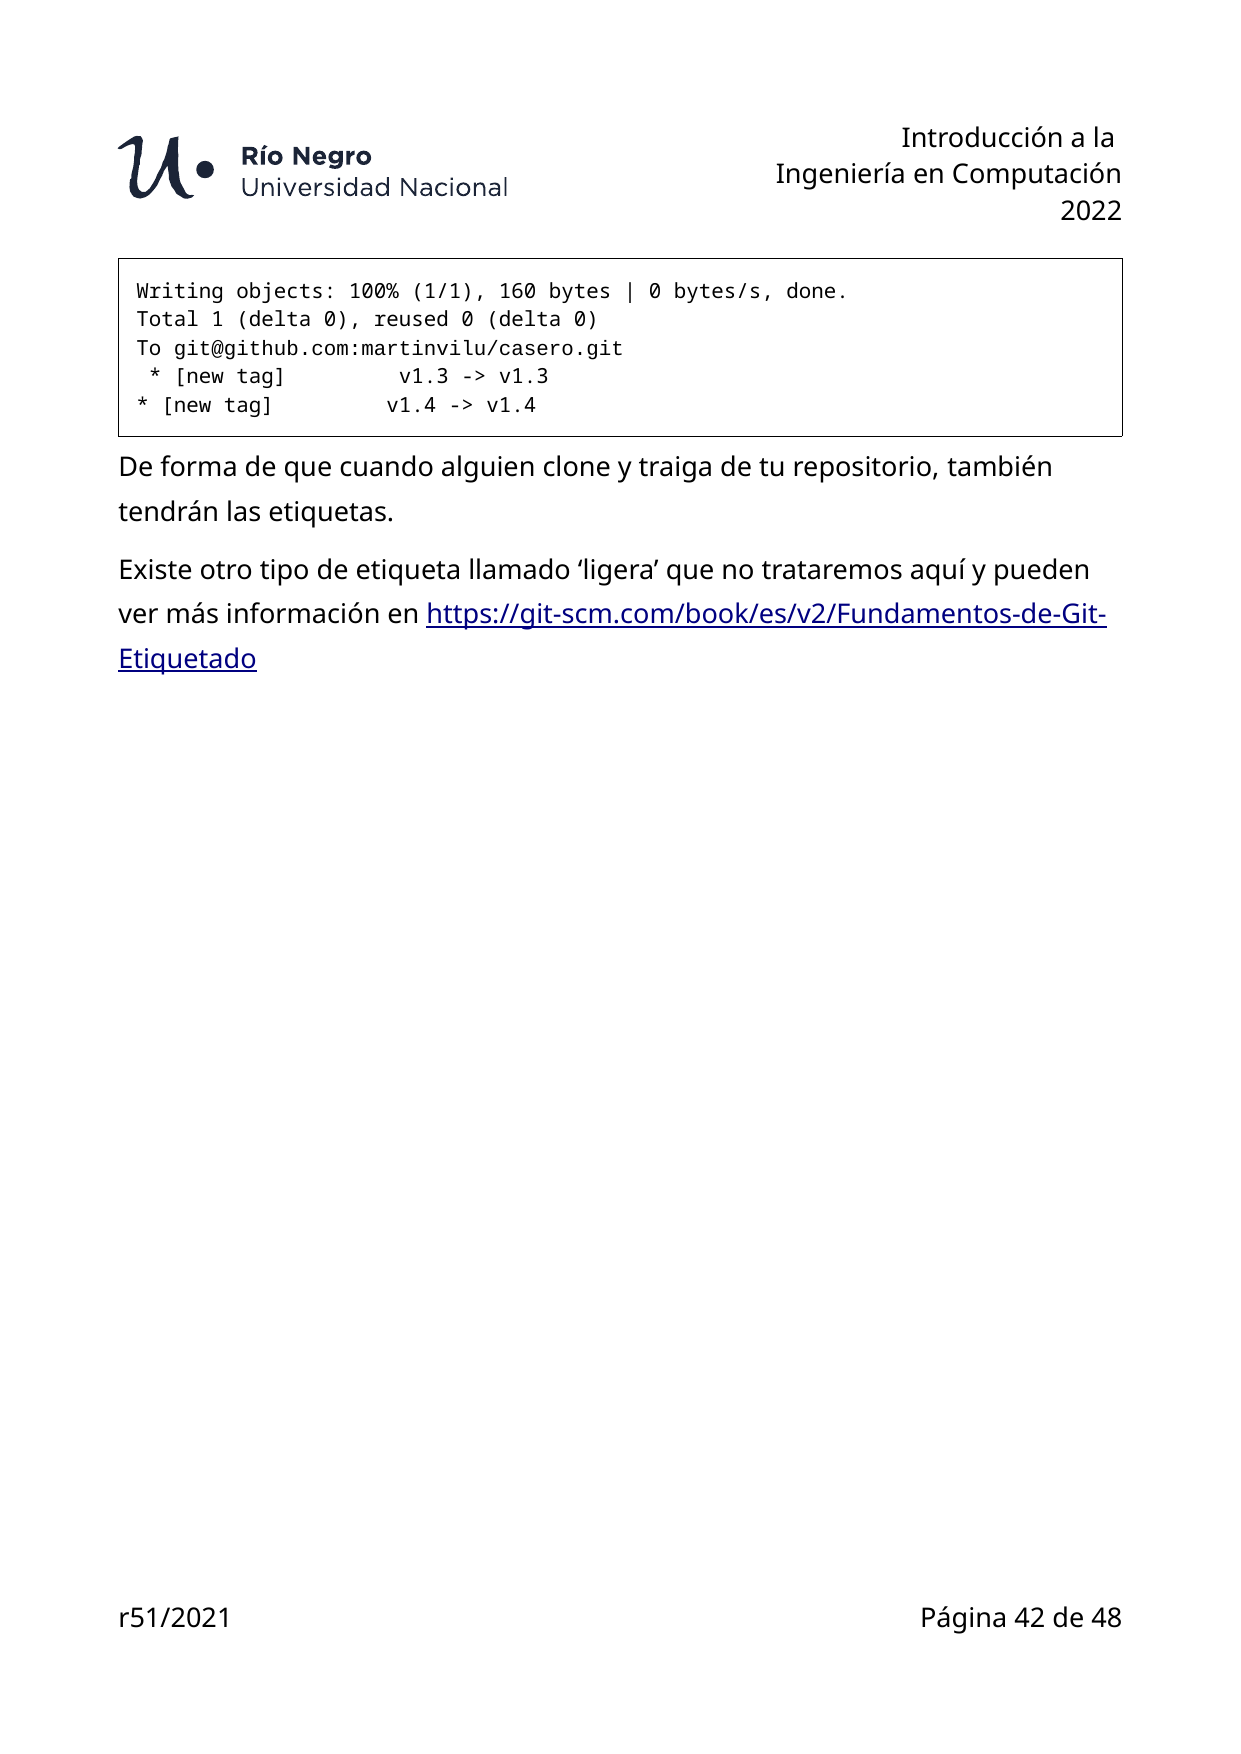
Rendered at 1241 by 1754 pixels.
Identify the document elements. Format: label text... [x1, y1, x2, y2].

text Writing objects: 100% (1/1), 160 bytes | 0 bytes/s, done. [119, 259, 1122, 287]
text De forma de que cuando alguien clone y traiga de tu repositorio, también tendrán las etiquetas. [118, 448, 1122, 529]
text * [new tag] v1.4 -> v1.4 [119, 372, 1122, 436]
text Total 1 (delta 0), reused 0 (delta 0) [119, 287, 1122, 315]
text * [new tag] v1.3 -> v1.3 [119, 344, 1122, 372]
text To git@github.com:martinvilu/casero.git [119, 315, 1122, 344]
text Existe otro tipo de etiqueta llamado ‘ligera’ que no trataremos aquí y pueden ver más información en https://git-scm.com/book/es/v2/Fundamentos-de-Git-Etiquetado [118, 551, 1122, 676]
